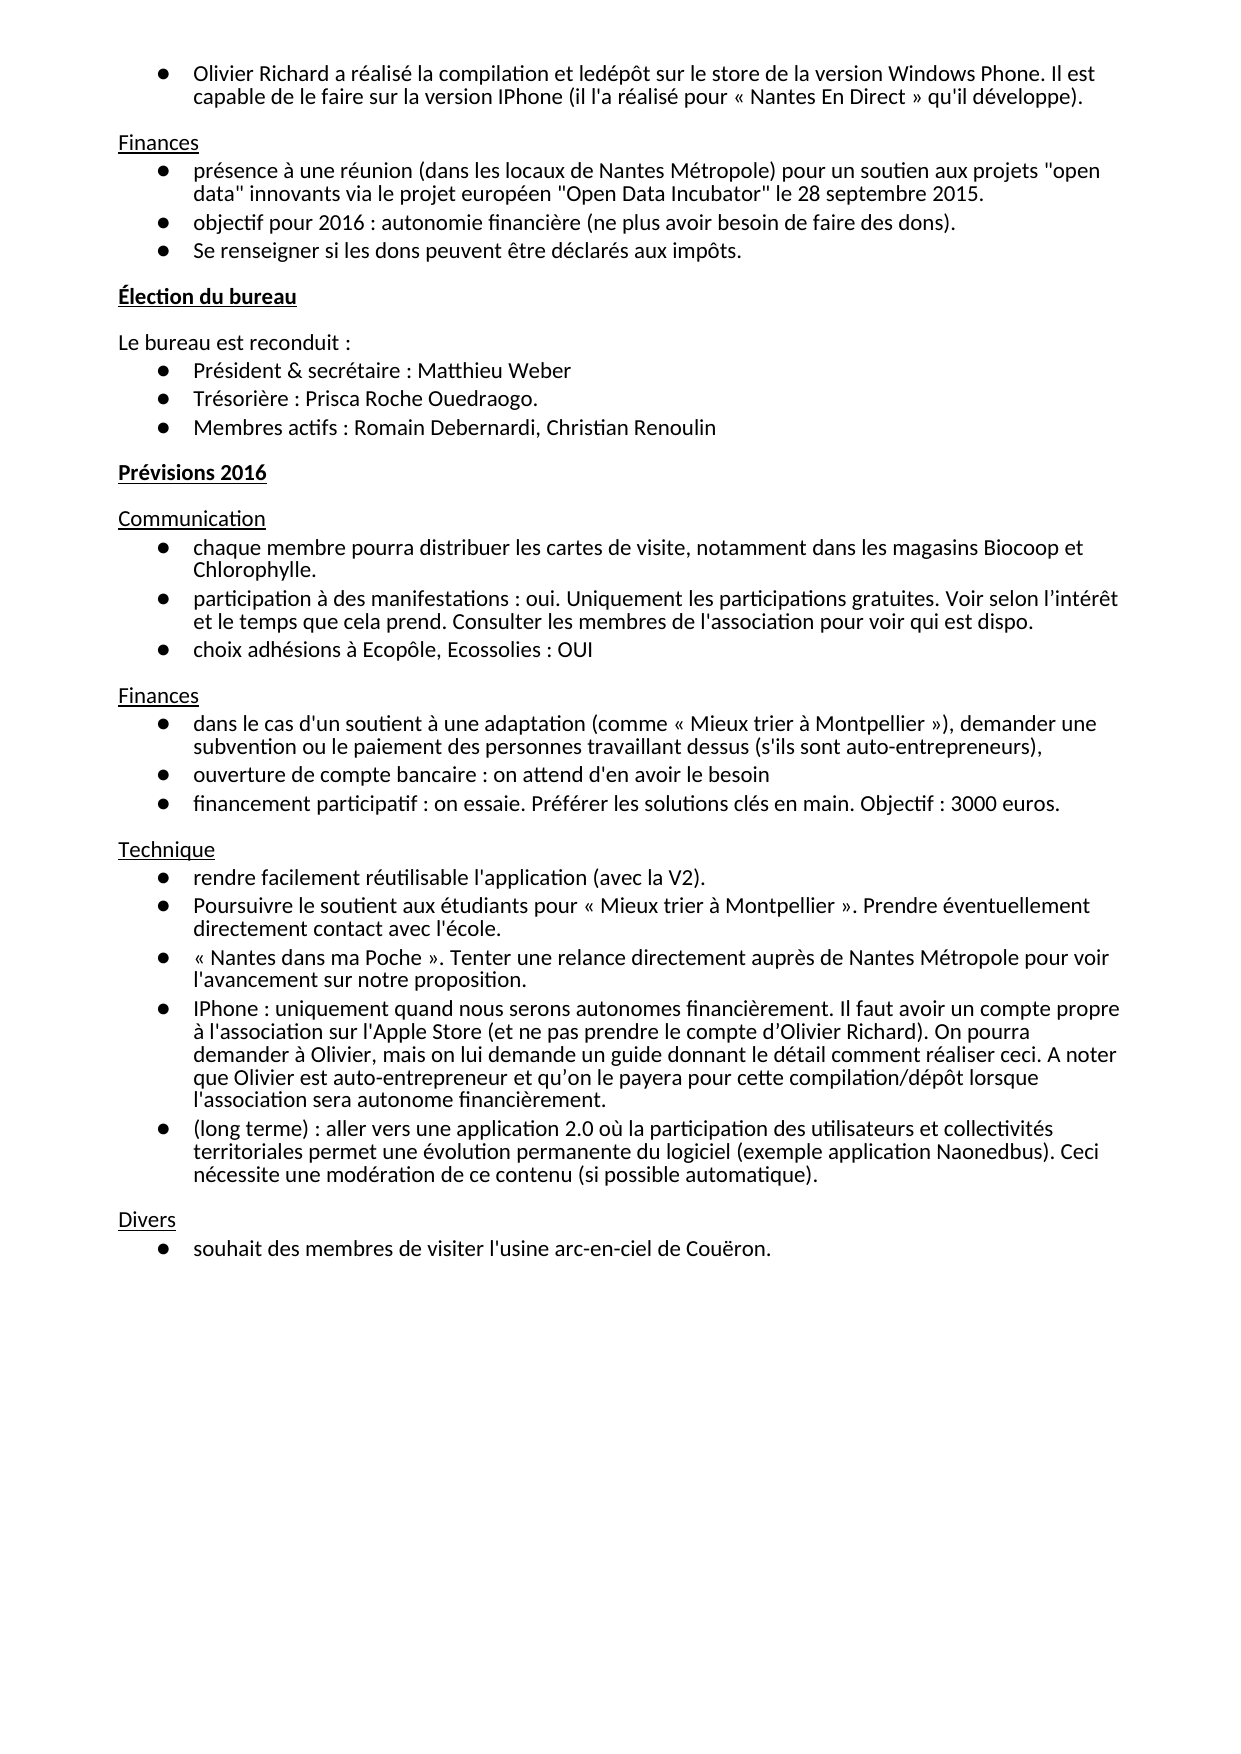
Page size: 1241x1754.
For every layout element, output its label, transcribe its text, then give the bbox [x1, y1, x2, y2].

list Membres actifs : Romain Debernardi, Christian Renoulin [156, 412, 1122, 441]
list choix adhésions à Ecopôle, Ecossolies : OUI [156, 635, 1122, 663]
text Communication [118, 509, 1122, 532]
text Le bureau est reconduit : [118, 333, 1122, 356]
list Trésorière : Prisca Roche Ouedraogo. [156, 384, 1122, 412]
list rendre facilement réutilisable l'application (avec la V2). [156, 863, 1122, 891]
text Élection du bureau [118, 287, 1122, 310]
list financement participatif : on essaie. Préférer les solutions clés en main. Objectif : 3000 euros. [156, 789, 1122, 817]
text Finances [118, 133, 1122, 156]
list chaque membre pourra distribuer les cartes de visite, notamment dans les magasins Biocoop et Chlorophylle. [156, 532, 1122, 584]
text Technique [118, 840, 1122, 863]
list « Nantes dans ma Poche ». Tenter une relance directement auprès de Nantes Métropole pour voir l'avancement sur notre proposition. [156, 942, 1122, 994]
list Se renseigner si les dons peuvent être déclarés aux impôts. [156, 236, 1122, 264]
list dans le cas d'un soutient à une adaptation (comme « Mieux trier à Montpellier »), demander une subvention ou le paiement des personnes travaillant dessus (s'ils sont auto-entrepreneurs), [156, 709, 1122, 760]
list (long terme) : aller vers une application 2.0 où la participation des utilisateurs et collectivités territoriales permet une évolution permanente du logiciel (exemple application Naonedbus). Ceci nécessite une modération de ce contenu (si possible automatique). [156, 1114, 1122, 1188]
list souhait des membres de visiter l'usine arc-en-ciel de Couëron. [156, 1234, 1122, 1262]
text Finances [118, 686, 1122, 709]
text Prévisions 2016 [118, 464, 1122, 487]
list présence à une réunion (dans les locaux de Nantes Métropole) pour un soutien aux projets "open data" innovants via le projet européen "Open Data Incubator" le 28 septembre 2015. [156, 156, 1122, 207]
list participation à des manifestations : oui. Uniquement les participations gratuites. Voir selon l’intérêt et le temps que cela prend. Consulter les membres de l'association pour voir qui est dispo. [156, 584, 1122, 635]
list objectif pour 2016 : autonomie financière (ne plus avoir besoin de faire des dons). [156, 207, 1122, 236]
list Olivier Richard a réalisé la compilation et ledépôt sur le store de la version Windows Phone. Il est capable de le faire sur la version IPhone (il l'a réalisé pour « Nantes En Direct » qu'il développe). [156, 59, 1122, 110]
list Poursuivre le soutient aux étudiants pour « Mieux trier à Montpellier ». Prendre éventuellement directement contact avec l'école. [156, 891, 1122, 942]
list ouverture de compte bancaire : on attend d'en avoir le besoin [156, 760, 1122, 789]
list Président & secrétaire : Matthieu Weber [156, 356, 1122, 384]
list IPhone : uniquement quand nous serons autonomes financièrement. Il faut avoir un compte propre à l'association sur l'Apple Store (et ne pas prendre le compte d’Olivier Richard). On pourra demander à Olivier, mais on lui demande un guide donnant le détail comment réaliser ceci. A noter que Olivier est auto-entrepreneur et qu’on le payera pour cette compilation/dépôt lorsque l'association sera autonome financièrement. [156, 994, 1122, 1114]
text Divers [118, 1211, 1122, 1234]
